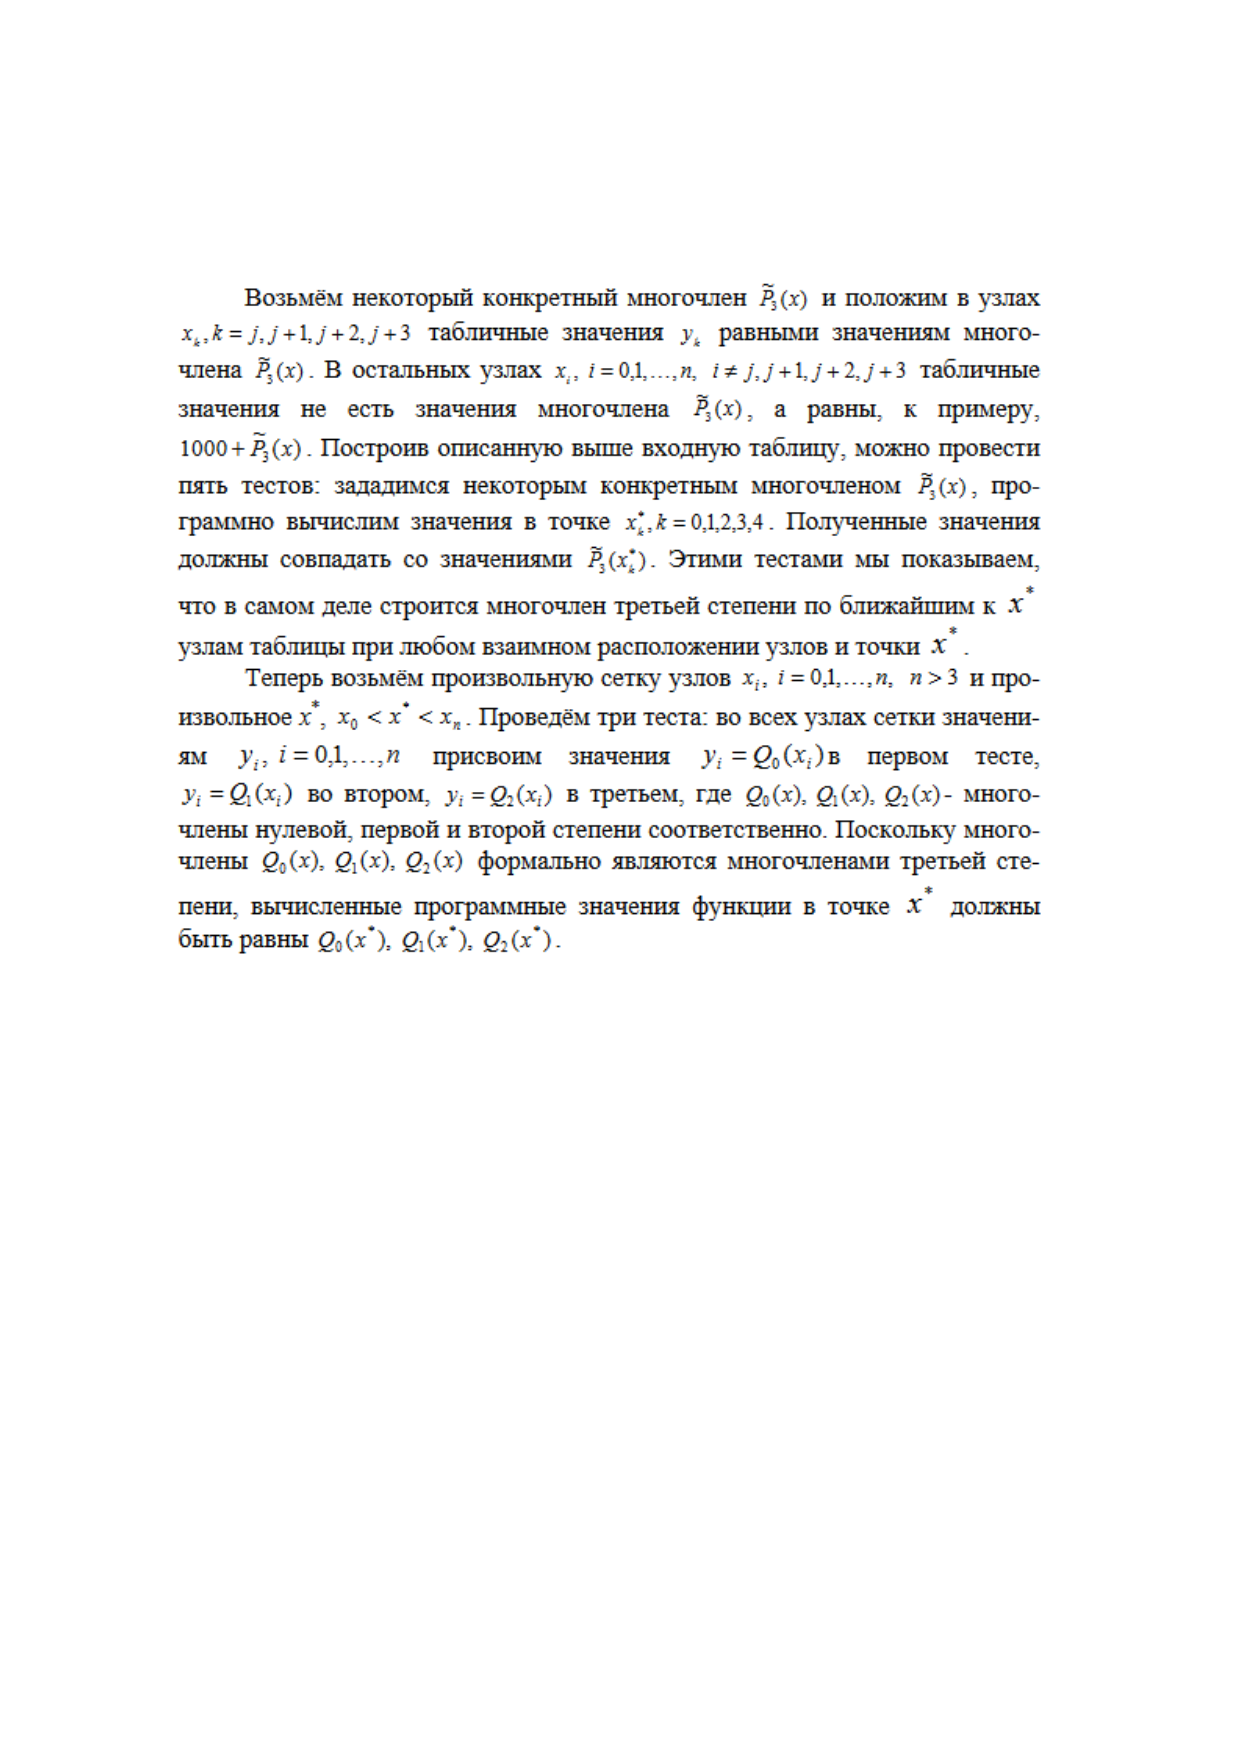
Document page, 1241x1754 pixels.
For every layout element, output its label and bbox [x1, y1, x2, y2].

picture [165, 281, 1058, 960]
